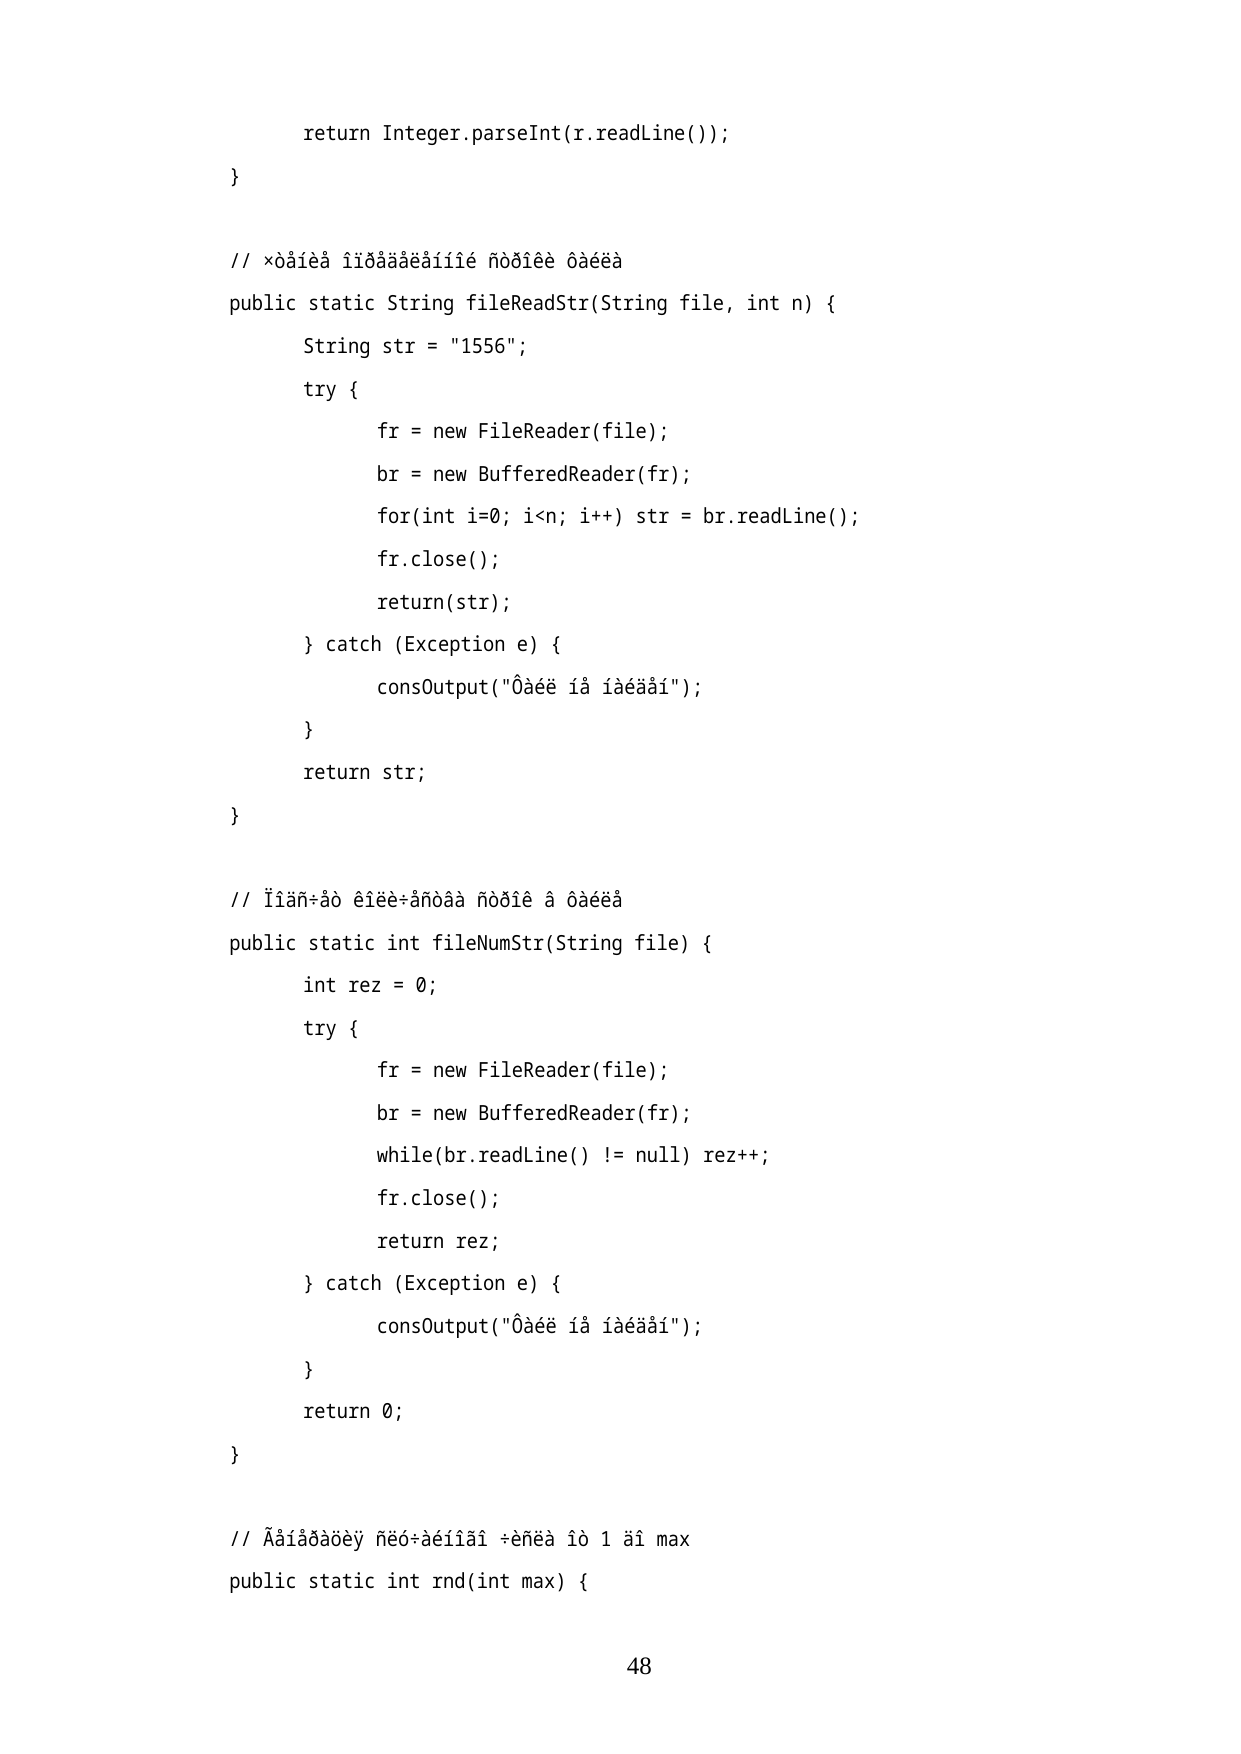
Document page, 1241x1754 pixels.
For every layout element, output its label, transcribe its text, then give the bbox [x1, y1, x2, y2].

text fr = new FileReader(file); [155, 1055, 1181, 1084]
text fr.close(); [155, 544, 1181, 573]
text br = new BufferedReader(fr); [155, 1098, 1181, 1126]
text public static String fileReadStr(String file, int n) { [155, 288, 1181, 317]
text public static int rnd(int max) { [155, 1567, 1181, 1595]
text } [155, 800, 1181, 828]
text consOutput("Ôàéë íå íàéäåí"); [155, 672, 1181, 700]
text while(br.readLine() != null) rez++; [155, 1141, 1181, 1169]
text return Integer.parseInt(r.readLine()); [155, 118, 1181, 147]
text } [155, 1354, 1181, 1382]
text try { [155, 374, 1181, 402]
text return rez; [155, 1226, 1181, 1254]
text br = new BufferedReader(fr); [155, 459, 1181, 487]
text try { [155, 1013, 1181, 1041]
text } [155, 161, 1181, 189]
text public static int fileNumStr(String file) { [155, 928, 1181, 956]
text } [155, 1439, 1181, 1467]
text return(str); [155, 587, 1181, 615]
text // ×òåíèå îïðåäåëåííîé ñòðîêè ôàéëà [155, 246, 1181, 274]
text // Ãåíåðàöèÿ ñëó÷àéíîãî ÷èñëà îò 1 äî max [155, 1524, 1181, 1552]
text } [155, 714, 1181, 743]
text } catch (Exception e) { [155, 629, 1181, 658]
text // Ïîäñ÷åò êîëè÷åñòâà ñòðîê â ôàéëå [155, 885, 1181, 913]
text fr = new FileReader(file); [155, 416, 1181, 445]
text } catch (Exception e) { [155, 1268, 1181, 1297]
text return 0; [155, 1396, 1181, 1425]
text for(int i=0; i<n; i++) str = br.readLine(); [155, 502, 1181, 530]
text fr.close(); [155, 1183, 1181, 1212]
text String str = "1556"; [155, 331, 1181, 359]
text return str; [155, 757, 1181, 786]
text consOutput("Ôàéë íå íàéäåí"); [155, 1311, 1181, 1339]
text int rez = 0; [155, 970, 1181, 999]
